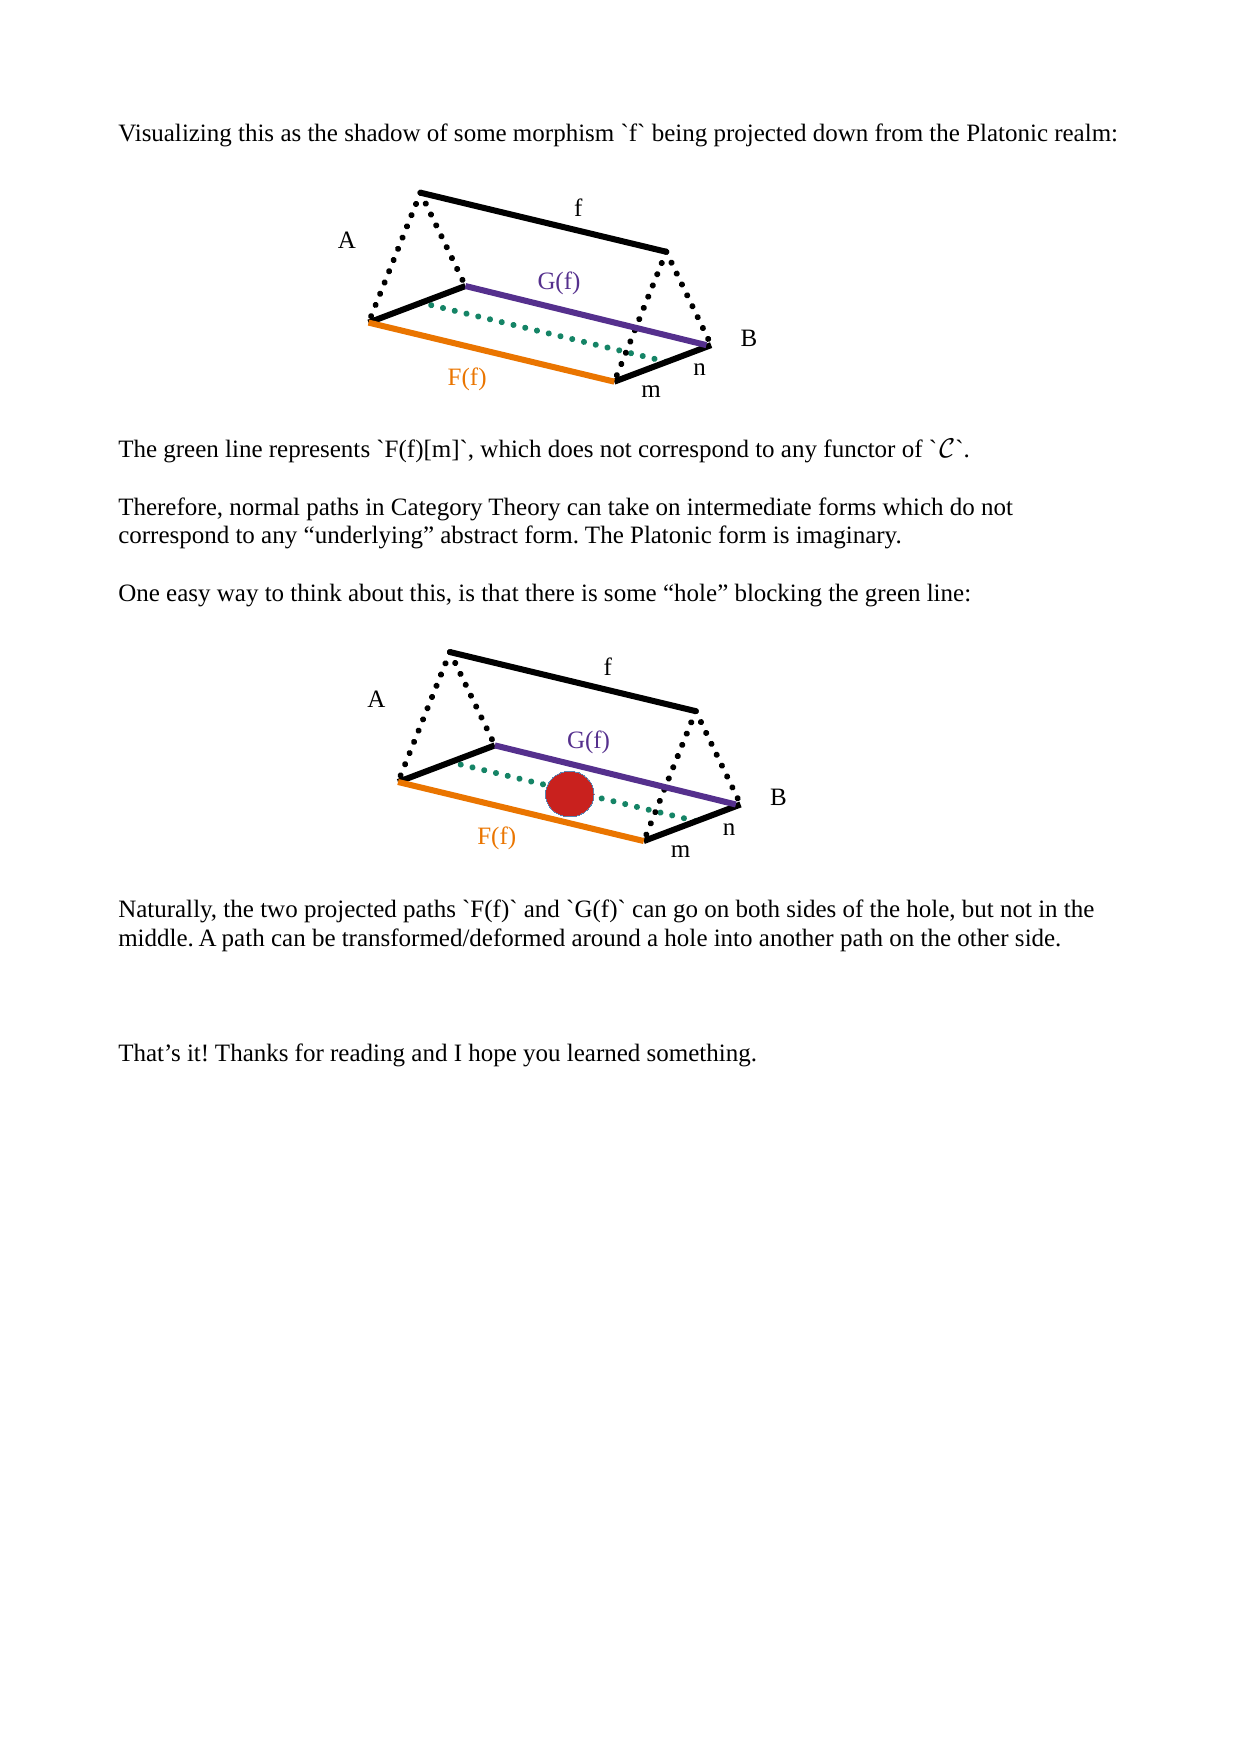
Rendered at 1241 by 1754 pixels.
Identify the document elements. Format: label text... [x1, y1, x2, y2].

text Naturally, the two projected paths `F(f)` and `G(f)` can go on both sides of the hole, but not in the middle. A path can be transformed/deformed around a hole into another path on the other side. [118, 894, 1122, 952]
text That’s it! Thanks for reading and I hope you learned something. [118, 1038, 1122, 1067]
text The green line represents `F(f)[m]`, which does not correspond to any functor of `𝒞`. [118, 434, 1122, 463]
text Visualizing this as the shadow of some morphism `f` being projected down from the Platonic realm: [118, 118, 1122, 147]
text One easy way to think about this, is that there is some “hole” blocking the green line: [118, 578, 1122, 607]
text Therefore, normal paths in Category Theory can take on intermediate forms which do not correspond to any “underlying” abstract form. The Platonic form is imaginary. [118, 492, 1122, 549]
